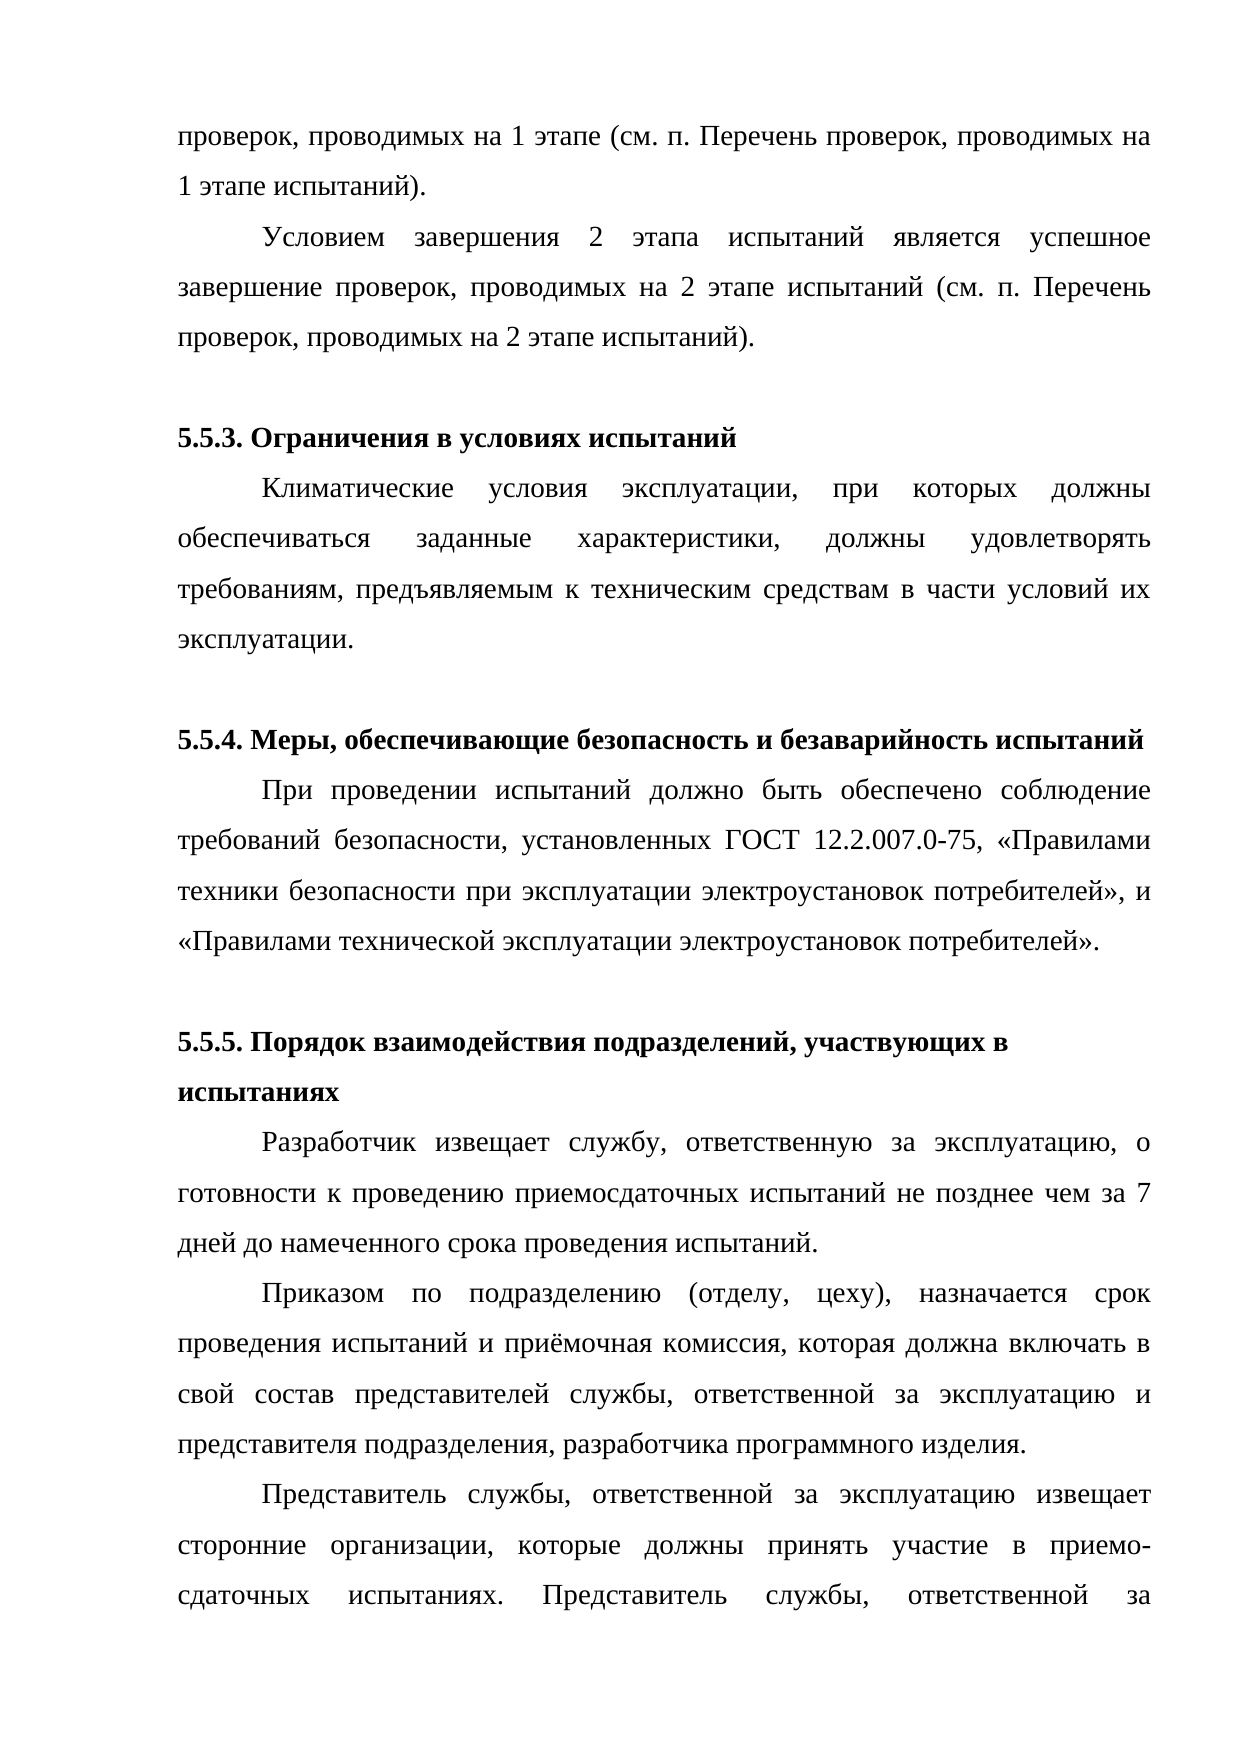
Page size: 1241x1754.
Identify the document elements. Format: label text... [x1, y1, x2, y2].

text Разработчик извещает службу, ответственную за эксплуатацию, о готовности к проведению приемосдаточных испытаний не позднее чем за 7 дней до намеченного срока проведения испытаний. [177, 1124, 1152, 1258]
text 5.5.4. Меры, обеспечивающие безопасность и безаварийность испытаний [177, 722, 1152, 755]
text Приказом по подразделению (отделу, цеху), назначается срок проведения испытаний и приёмочная комиссия, которая должна включать в свой состав представителей службы, ответственной за эксплуатацию и представителя подразделения, разработчика программного изделия. [177, 1275, 1152, 1460]
text Климатические условия эксплуатации, при которых должны обеспечиваться заданные характеристики, должны удовлетворять требованиям, предъявляемым к техническим средствам в части условий их эксплуатации. [177, 470, 1152, 655]
text Представитель службы, ответственной за эксплуатацию извещает сторонние организации, которые должны принять участие в приемо-сдаточных испытаниях. Представитель службы, ответственной за [177, 1477, 1152, 1611]
text 5.5.5. Порядок взаимодействия подразделений, участвующих в испытаниях [177, 1024, 1152, 1108]
text проверок, проводимых на 1 этапе (см. п. Перечень проверок, проводимых на 1 этапе испытаний). [177, 118, 1152, 202]
text При проведении испытаний должно быть обеспечено соблюдение требований безопасности, установленных ГОСТ 12.2.007.0-75, «Правилами техники безопасности при эксплуатации электроустановок потребителей», и «Правилами технической эксплуатации электроустановок потребителей». [177, 772, 1152, 957]
text Условием завершения 2 этапа испытаний является успешное завершение проверок, проводимых на 2 этапе испытаний (см. п. Перечень проверок, проводимых на 2 этапе испытаний). [177, 219, 1152, 353]
text 5.5.3. Ограничения в условиях испытаний [177, 420, 1152, 453]
